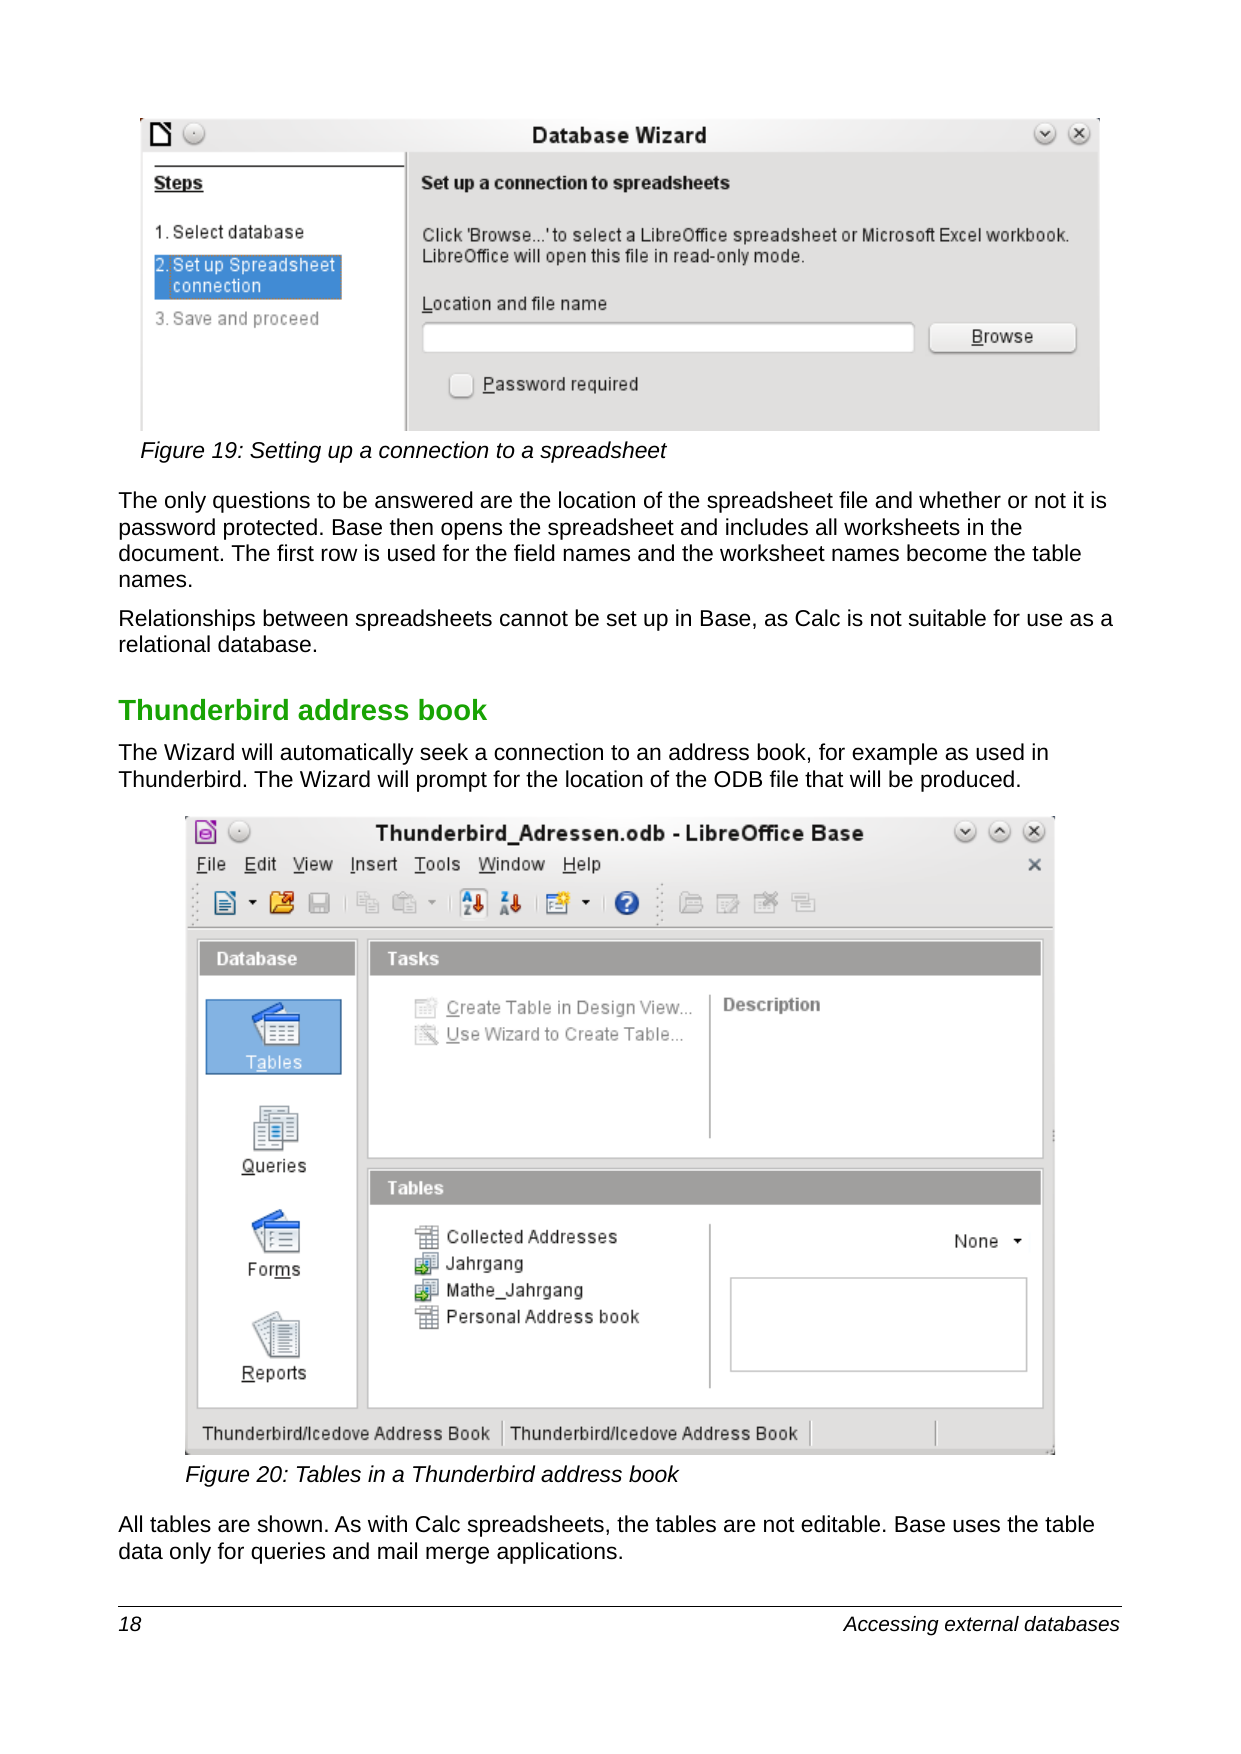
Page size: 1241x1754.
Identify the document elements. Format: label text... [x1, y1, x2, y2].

text Figure 20: Tables in a Thunderbird address book [185, 1461, 1055, 1487]
text Relationships between spreadsheets cannot be set up in Base, as Calc is not suitable for use as a relational database. [118, 605, 1122, 658]
text Figure 19: Setting up a connection to a spreadsheet [140, 437, 1100, 463]
picture [140, 118, 1100, 431]
picture [185, 816, 1055, 1455]
text The only questions to be answered are the location of the spreadsheet file and whether or not it is password protected. Base then opens the spreadsheet and includes all worksheets in the document. The first row is used for the field names and the worksheet names become the table names. [118, 487, 1122, 592]
text The Wizard will automatically seek a connection to an address book, for example as used in Thunderbird. The Wizard will prompt for the location of the ODB file that will be produced. [118, 739, 1122, 792]
subtitle Thunderbird address book [118, 693, 1122, 727]
text All tables are shown. As with Calc spreadsheets, the tables are not editable. Base uses the table data only for queries and mail merge applications. [118, 1511, 1122, 1564]
